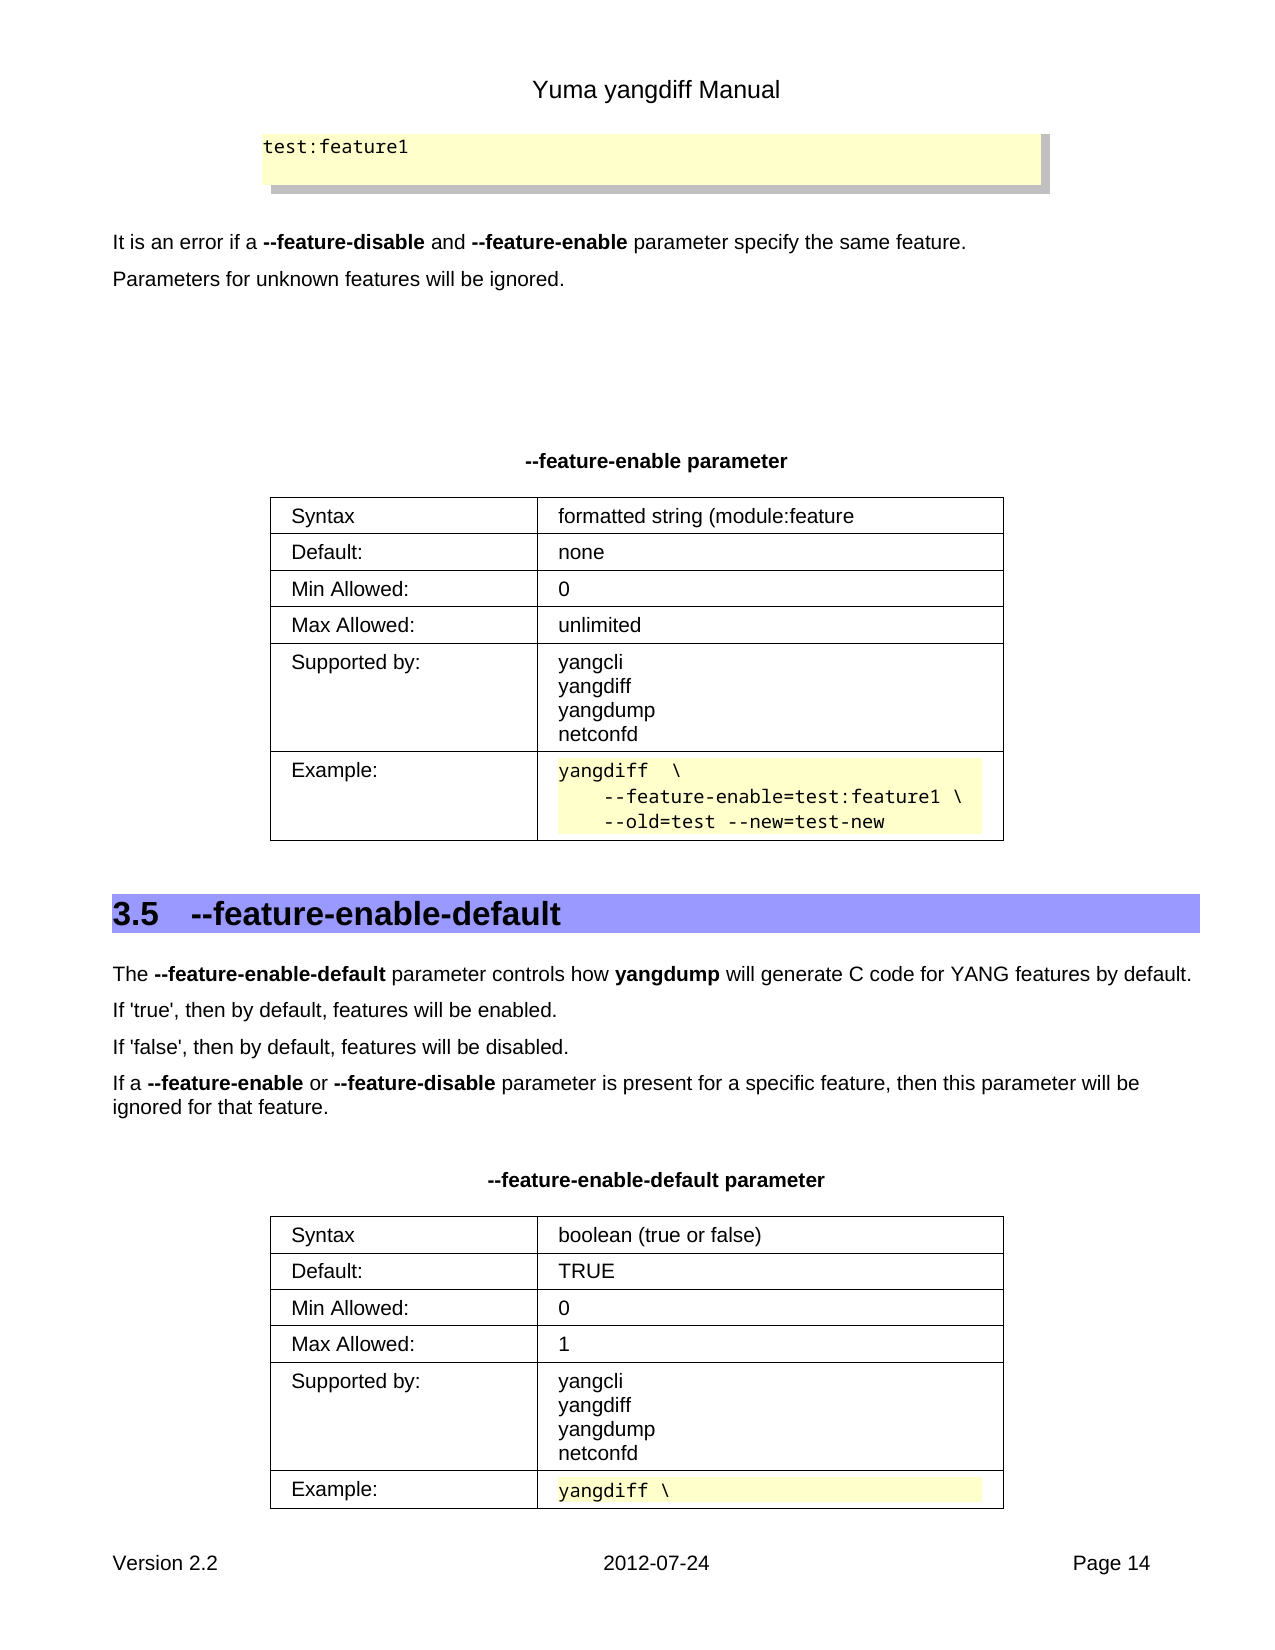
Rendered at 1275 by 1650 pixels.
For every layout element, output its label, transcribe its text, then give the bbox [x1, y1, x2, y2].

text If 'false', then by default, features will be disabled. [112, 1035, 1200, 1059]
subtitle --feature-enable-default [112, 894, 1200, 933]
table_cell Max Allowed: [271, 1326, 537, 1362]
table_cell Supported by: [271, 644, 537, 751]
table_cell 0 [538, 571, 1003, 606]
text If a --feature-enable or --feature-disable parameter is present for a specific feature, then this parameter will be ignored for that feature. [112, 1071, 1200, 1119]
table_cell Min Allowed: [271, 571, 537, 606]
table_header Syntax [271, 1217, 537, 1252]
table_header boolean (true or false) [538, 1217, 1003, 1252]
text test:feature1 [262, 134, 1041, 159]
table_cell Example: [271, 752, 537, 840]
text It is an error if a --feature-disable and --feature-enable parameter specify the same feature. [112, 230, 1200, 254]
subtitle --feature-enable parameter [127, 449, 1185, 473]
table_header formatted string (module:feature [538, 498, 1003, 533]
table_header Syntax [271, 498, 537, 533]
table_cell Min Allowed: [271, 1290, 537, 1325]
table_cell unlimited [538, 607, 1003, 643]
table_cell yangcli yangdiff yangdump netconfd [538, 1363, 1003, 1470]
table_cell yangdiff \ --feature-enable=test:feature1 \ --old=test --new=test-new [538, 752, 1003, 840]
text Parameters for unknown features will be ignored. [112, 267, 1200, 291]
text If 'true', then by default, features will be enabled. [112, 998, 1200, 1022]
table_cell 0 [538, 1290, 1003, 1325]
table_cell none [538, 534, 1003, 570]
table_cell 1 [538, 1326, 1003, 1362]
table_cell TRUE [538, 1254, 1003, 1289]
table_cell Example: [271, 1471, 537, 1508]
table_cell yangcli yangdiff yangdump netconfd [538, 644, 1003, 751]
text The --feature-enable-default parameter controls how yangdump will generate C code for YANG features by default. [112, 962, 1200, 986]
table_cell Supported by: [271, 1363, 537, 1470]
table_cell Default: [271, 1254, 537, 1289]
subtitle --feature-enable-default parameter [127, 1168, 1185, 1192]
table_cell yangdiff \ [538, 1471, 1003, 1508]
table_cell Max Allowed: [271, 607, 537, 643]
table_cell Default: [271, 534, 537, 570]
